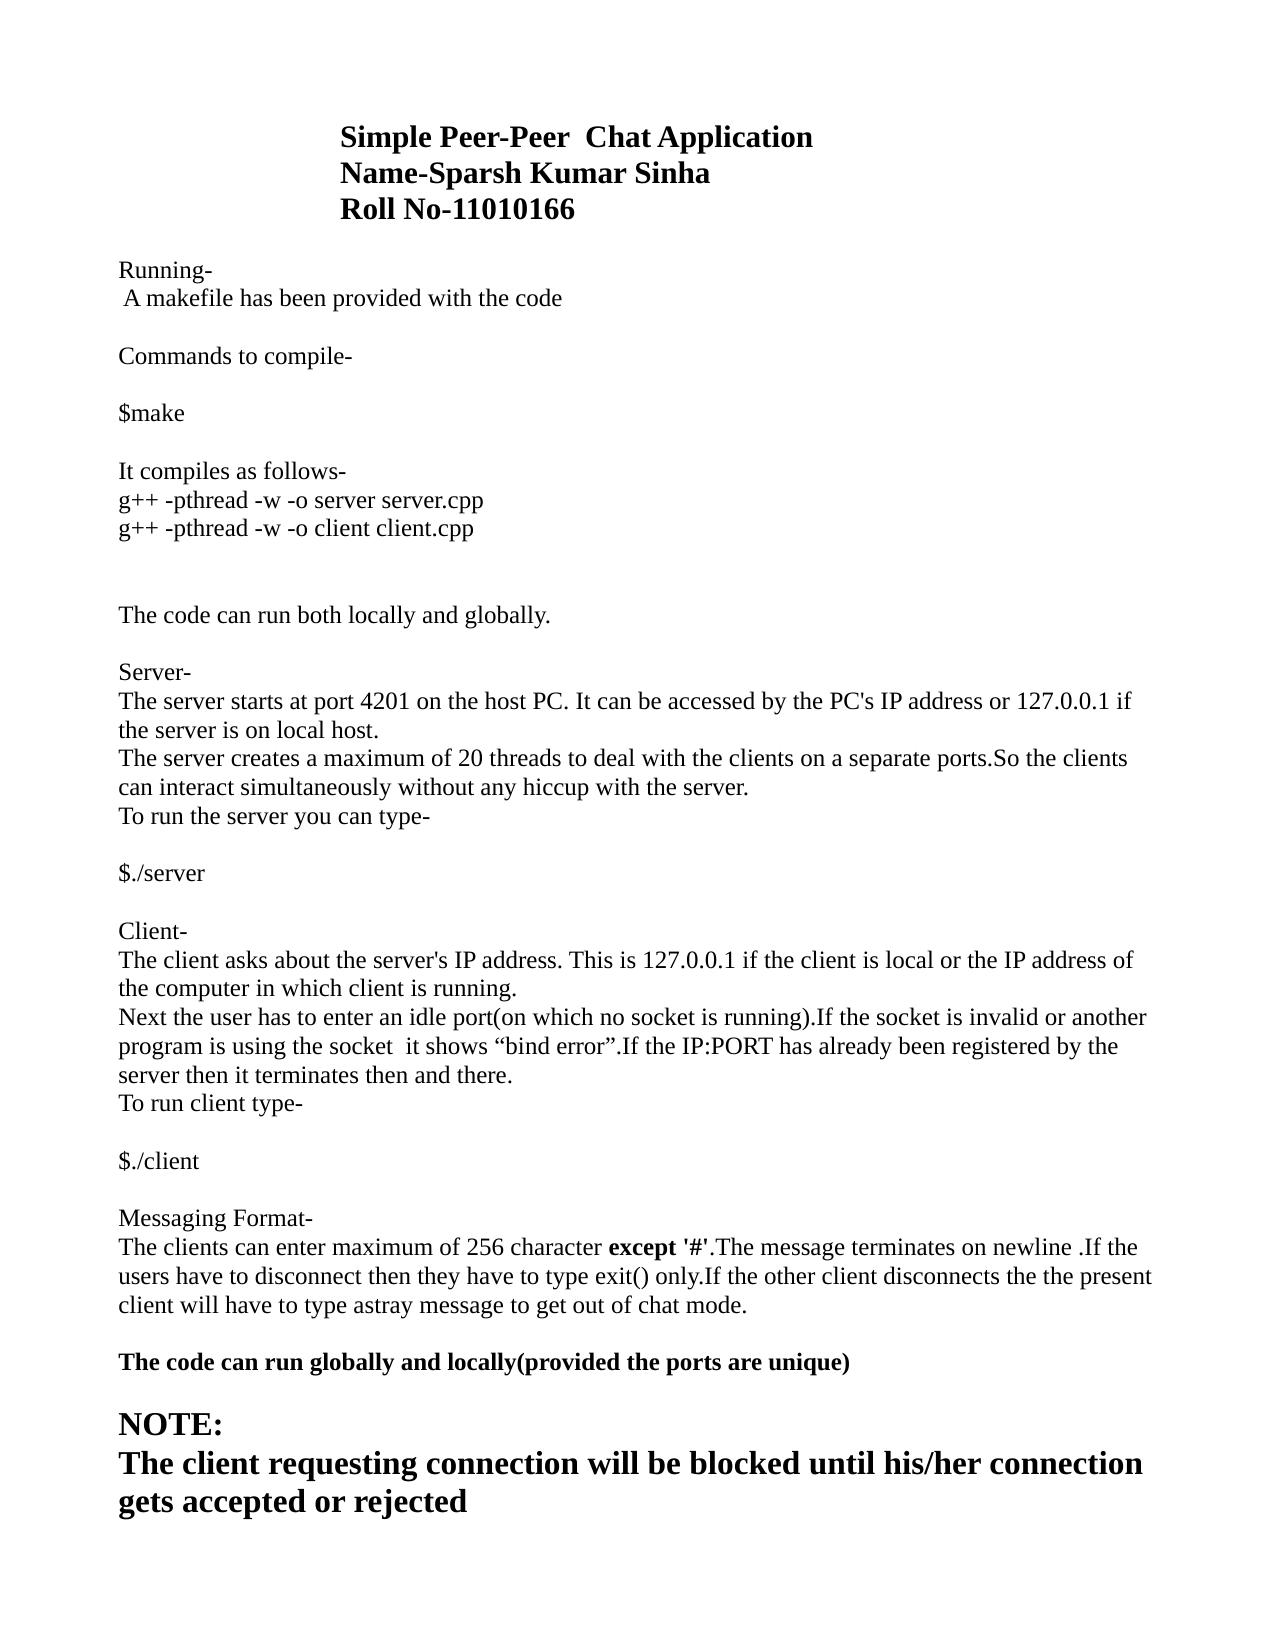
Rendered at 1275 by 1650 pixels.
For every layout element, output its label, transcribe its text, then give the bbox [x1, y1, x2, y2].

text Roll No-11010166 [118, 190, 1157, 226]
text Simple Peer-Peer Chat Application [118, 118, 1157, 154]
text To run client type- [118, 1088, 1157, 1117]
text $./server [118, 858, 1157, 887]
text Client- [118, 916, 1157, 945]
text The code can run both locally and globally. [118, 600, 1157, 628]
text The client asks about the server's IP address. This is 127.0.0.1 if the client is local or the IP address of the computer in which client is running. [118, 945, 1157, 1002]
text Server- [118, 657, 1157, 686]
text The client requesting connection will be blocked until his/her connection gets accepted or rejected [118, 1443, 1157, 1520]
text g++ -pthread -w -o client client.cpp [118, 513, 1157, 542]
text g++ -pthread -w -o server server.cpp [118, 485, 1157, 513]
text Next the user has to enter an idle port(on which no socket is running).If the socket is invalid or another program is using the socket it shows “bind error”.If the IP:PORT has already been registered by the server then it terminates then and there. [118, 1002, 1157, 1088]
text It compiles as follows- [118, 456, 1157, 485]
text $make [118, 398, 1157, 427]
text The server creates a maximum of 20 threads to deal with the clients on a separate ports.So the clients can interact simultaneously without any hiccup with the server. [118, 743, 1157, 801]
text $./client [118, 1146, 1157, 1175]
text Running- [118, 255, 1157, 283]
text NOTE: [118, 1405, 1157, 1443]
text Messaging Format- [118, 1203, 1157, 1232]
text Commands to compile- [118, 341, 1157, 370]
text A makefile has been provided with the code [118, 283, 1157, 312]
text The code can run globally and locally(provided the ports are unique) [118, 1347, 1157, 1376]
text Name-Sparsh Kumar Sinha [118, 154, 1157, 190]
text To run the server you can type- [118, 801, 1157, 830]
text The clients can enter maximum of 256 character except '#'.The message terminates on newline .If the users have to disconnect then they have to type exit() only.If the other client disconnects the the present client will have to type astray message to get out of chat mode. [118, 1232, 1157, 1318]
text The server starts at port 4201 on the host PC. It can be accessed by the PC's IP address or 127.0.0.1 if the server is on local host. [118, 686, 1157, 743]
